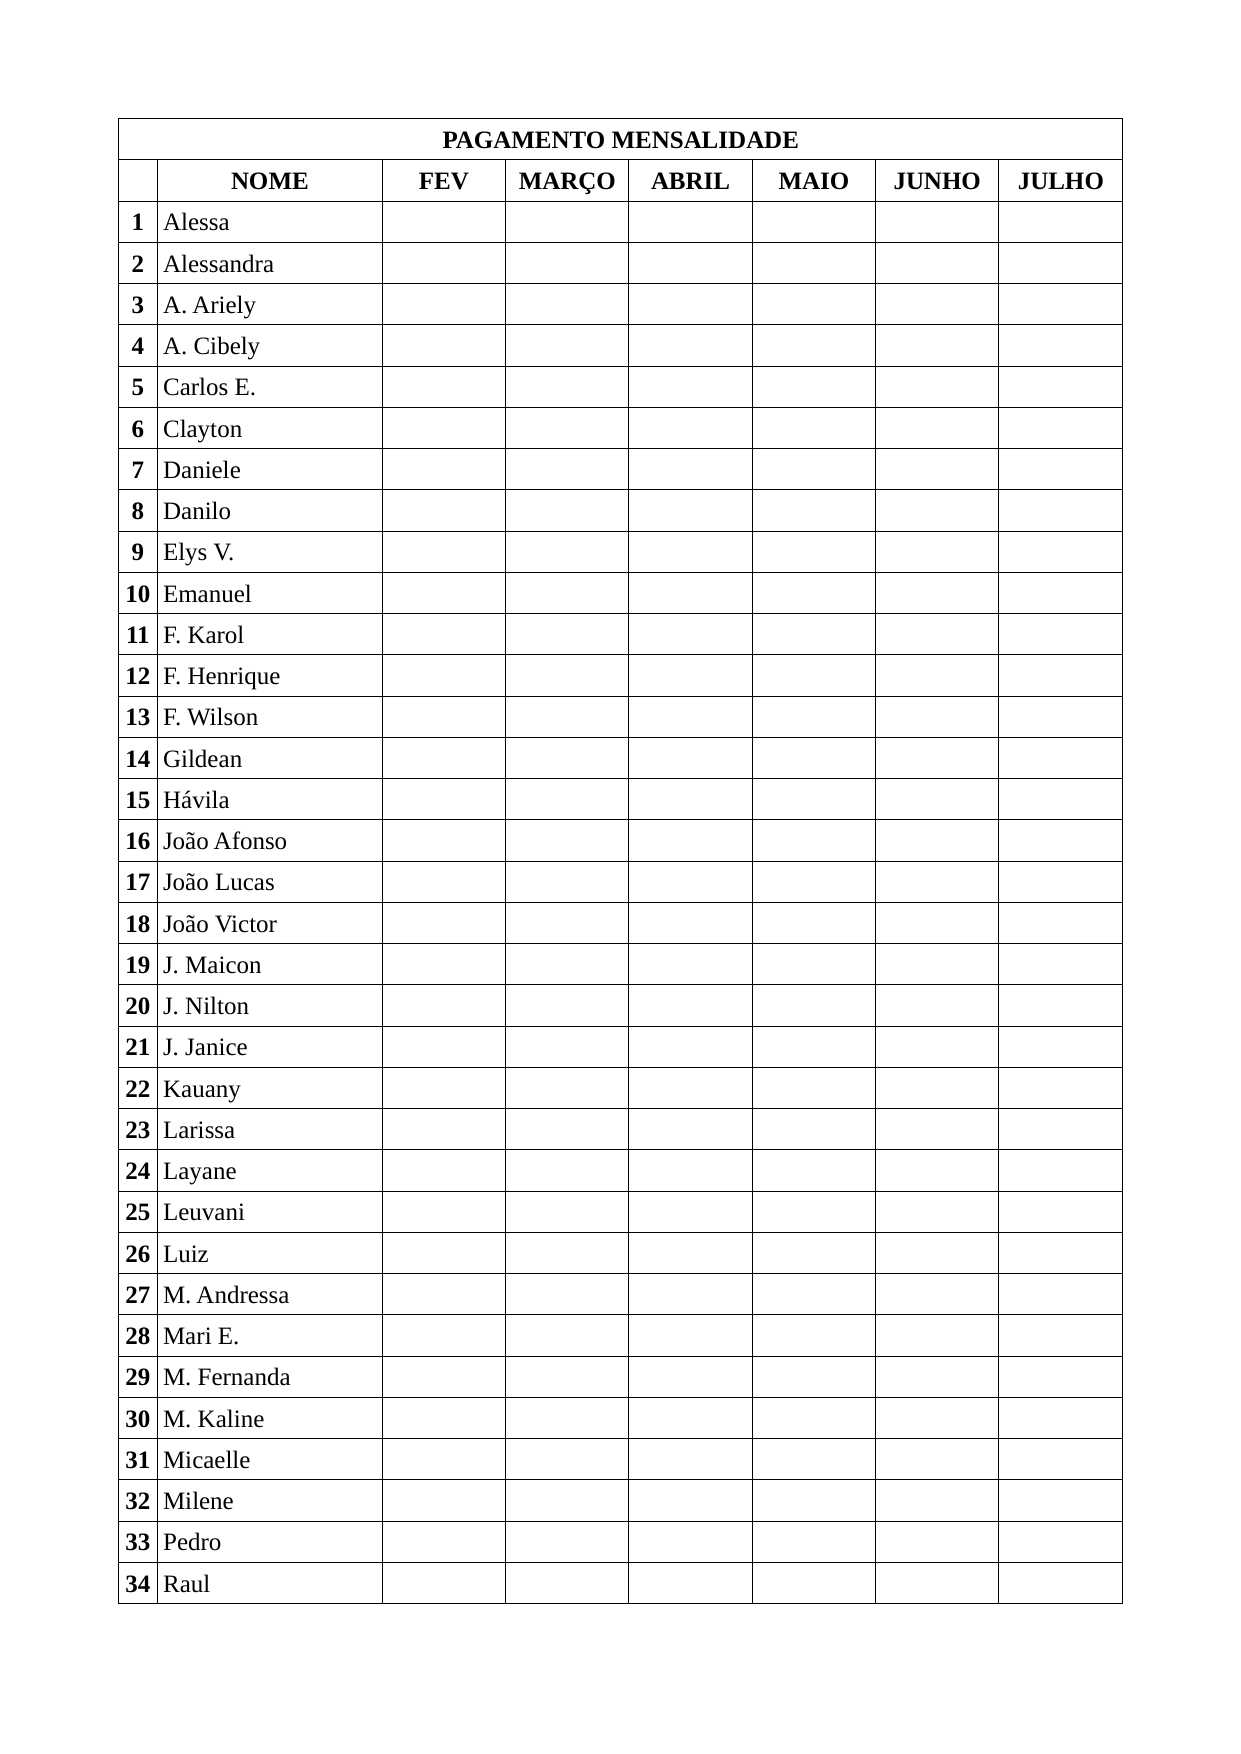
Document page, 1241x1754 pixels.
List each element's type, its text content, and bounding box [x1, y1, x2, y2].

table_cell [383, 367, 505, 407]
table_cell [999, 697, 1122, 737]
table_cell [383, 1027, 505, 1067]
table_cell 2 [119, 243, 157, 283]
table_cell [506, 1398, 628, 1438]
table_cell [506, 614, 628, 654]
table_cell [506, 1150, 628, 1191]
table_cell [999, 614, 1122, 654]
table_cell [876, 1357, 998, 1397]
table_cell [753, 1150, 875, 1191]
table_cell Elys V. [158, 532, 382, 572]
table_cell 28 [119, 1315, 157, 1356]
table_cell [753, 985, 875, 1026]
table_cell [383, 903, 505, 943]
table_cell [383, 1439, 505, 1479]
table_cell [629, 779, 752, 819]
table_cell JUNHO [876, 160, 998, 201]
table_cell [506, 738, 628, 778]
table_cell Layane [158, 1150, 382, 1191]
table_cell A. Ariely [158, 284, 382, 324]
table_cell [876, 1068, 998, 1108]
table_cell [629, 243, 752, 283]
table_cell 14 [119, 738, 157, 778]
table_cell [383, 408, 505, 448]
table_cell [119, 160, 157, 201]
table_cell Clayton [158, 408, 382, 448]
table_cell [506, 1068, 628, 1108]
table_cell [506, 697, 628, 737]
table_cell [999, 944, 1122, 984]
table_cell [506, 532, 628, 572]
table_cell [506, 1522, 628, 1562]
table_cell [753, 573, 875, 613]
table_cell [753, 202, 875, 242]
table_cell [383, 1480, 505, 1521]
table_cell [753, 1068, 875, 1108]
table_cell [753, 1192, 875, 1232]
table_cell [629, 1068, 752, 1108]
table_cell [876, 1109, 998, 1149]
table_cell [629, 1480, 752, 1521]
table_cell [876, 738, 998, 778]
table_cell 15 [119, 779, 157, 819]
table_cell [383, 1315, 505, 1356]
table_cell FEV [383, 160, 505, 201]
table_cell [753, 1439, 875, 1479]
table_cell [383, 573, 505, 613]
table_cell [506, 573, 628, 613]
table_cell [753, 1315, 875, 1356]
table_cell 3 [119, 284, 157, 324]
table_cell [753, 1109, 875, 1149]
table_cell [753, 944, 875, 984]
table_cell 19 [119, 944, 157, 984]
table_cell [506, 243, 628, 283]
table_cell [999, 449, 1122, 489]
table_cell [383, 532, 505, 572]
table_cell [383, 449, 505, 489]
table_cell [629, 284, 752, 324]
table_cell [629, 449, 752, 489]
table_cell [753, 1480, 875, 1521]
table_cell [506, 903, 628, 943]
table_cell [999, 325, 1122, 366]
table_cell [876, 1027, 998, 1067]
table_cell [506, 862, 628, 902]
table_cell Leuvani [158, 1192, 382, 1232]
table_cell [999, 1398, 1122, 1438]
table_cell [629, 1315, 752, 1356]
table_cell João Victor [158, 903, 382, 943]
table_cell [383, 202, 505, 242]
table_cell [629, 1192, 752, 1232]
table_cell [999, 1150, 1122, 1191]
table_cell [629, 1027, 752, 1067]
table_cell [876, 532, 998, 572]
table_cell [999, 573, 1122, 613]
table_cell [999, 985, 1122, 1026]
table_cell NOME [158, 160, 382, 201]
table_cell Kauany [158, 1068, 382, 1108]
table_cell [876, 1192, 998, 1232]
table_cell [876, 1150, 998, 1191]
table_cell [629, 1274, 752, 1314]
table_cell [876, 985, 998, 1026]
table_cell João Lucas [158, 862, 382, 902]
table_cell [999, 202, 1122, 242]
table_cell [753, 1233, 875, 1273]
table_cell 7 [119, 449, 157, 489]
table_cell [753, 697, 875, 737]
table_cell Alessandra [158, 243, 382, 283]
table_cell 20 [119, 985, 157, 1026]
table_cell [383, 284, 505, 324]
table_cell [383, 820, 505, 861]
table_cell 31 [119, 1439, 157, 1479]
table_cell [629, 1439, 752, 1479]
table_cell [383, 862, 505, 902]
table_cell [629, 944, 752, 984]
table_cell [753, 1563, 875, 1603]
table_cell [383, 1563, 505, 1603]
table_cell Hávila [158, 779, 382, 819]
table_cell [753, 1398, 875, 1438]
table_cell [876, 1480, 998, 1521]
table_cell [753, 449, 875, 489]
table_cell [876, 1563, 998, 1603]
table_cell [999, 1315, 1122, 1356]
table_cell [753, 284, 875, 324]
table_cell MAIO [753, 160, 875, 201]
table_cell 21 [119, 1027, 157, 1067]
table_cell [506, 1563, 628, 1603]
table_cell 16 [119, 820, 157, 861]
table_cell [629, 325, 752, 366]
table_cell [753, 738, 875, 778]
table_cell [506, 1192, 628, 1232]
table_cell [506, 1315, 628, 1356]
table_cell 27 [119, 1274, 157, 1314]
table_cell [999, 1522, 1122, 1562]
table_cell [383, 1068, 505, 1108]
table_cell [506, 944, 628, 984]
table_cell [999, 1439, 1122, 1479]
table_cell [506, 284, 628, 324]
table_cell [383, 779, 505, 819]
table_cell [629, 1563, 752, 1603]
table_cell [629, 614, 752, 654]
table_cell 11 [119, 614, 157, 654]
table_cell [876, 779, 998, 819]
table_cell [383, 243, 505, 283]
table_cell Pedro [158, 1522, 382, 1562]
table_header PAGAMENTO MENSALIDADE [119, 119, 1122, 159]
table_cell [753, 325, 875, 366]
table_cell [753, 655, 875, 696]
table_cell [876, 655, 998, 696]
table_cell [506, 820, 628, 861]
table_cell [629, 862, 752, 902]
table_cell [753, 532, 875, 572]
table_cell [629, 408, 752, 448]
table_cell [876, 862, 998, 902]
table_cell [753, 1027, 875, 1067]
table_cell [876, 243, 998, 283]
table_cell Carlos E. [158, 367, 382, 407]
table_cell [753, 779, 875, 819]
table_cell 1 [119, 202, 157, 242]
table_cell [999, 903, 1122, 943]
table_cell [629, 1357, 752, 1397]
table_cell [629, 202, 752, 242]
table_cell [876, 1439, 998, 1479]
table_cell [629, 367, 752, 407]
table_cell [383, 1233, 505, 1273]
table_cell [753, 1522, 875, 1562]
table_cell [383, 1150, 505, 1191]
table_cell [999, 1357, 1122, 1397]
table_cell [506, 779, 628, 819]
table_cell F. Henrique [158, 655, 382, 696]
table_cell [383, 1192, 505, 1232]
table_cell [999, 1274, 1122, 1314]
table_cell [383, 985, 505, 1026]
table_cell [506, 408, 628, 448]
table_cell [629, 532, 752, 572]
table_cell [629, 1233, 752, 1273]
table_cell [999, 738, 1122, 778]
table_cell [876, 573, 998, 613]
table_cell 6 [119, 408, 157, 448]
table_cell [383, 1357, 505, 1397]
table_cell [753, 903, 875, 943]
table_cell [876, 325, 998, 366]
table_cell [876, 408, 998, 448]
table_cell [999, 490, 1122, 531]
table_cell 33 [119, 1522, 157, 1562]
table_cell [999, 820, 1122, 861]
table_cell [383, 1274, 505, 1314]
table_cell [999, 1027, 1122, 1067]
table_cell [876, 903, 998, 943]
table_cell 13 [119, 697, 157, 737]
table_cell [753, 490, 875, 531]
table_cell [383, 655, 505, 696]
table_cell [383, 1398, 505, 1438]
table_cell [629, 985, 752, 1026]
table_cell [876, 449, 998, 489]
table_cell [753, 1274, 875, 1314]
table_cell [999, 367, 1122, 407]
table_cell 22 [119, 1068, 157, 1108]
table_cell Luiz [158, 1233, 382, 1273]
table_cell [876, 367, 998, 407]
table_cell [999, 532, 1122, 572]
table_cell [506, 449, 628, 489]
table_cell 23 [119, 1109, 157, 1149]
table_cell M. Fernanda [158, 1357, 382, 1397]
table_cell [876, 1274, 998, 1314]
table_cell 8 [119, 490, 157, 531]
table_cell 17 [119, 862, 157, 902]
table_cell J. Maicon [158, 944, 382, 984]
table_cell [383, 738, 505, 778]
table_cell 30 [119, 1398, 157, 1438]
table_cell J. Janice [158, 1027, 382, 1067]
table_cell 29 [119, 1357, 157, 1397]
table_cell [506, 367, 628, 407]
table_cell [383, 1522, 505, 1562]
table_cell [629, 573, 752, 613]
table_cell 12 [119, 655, 157, 696]
table_cell [629, 738, 752, 778]
table_cell 34 [119, 1563, 157, 1603]
table_cell [383, 944, 505, 984]
table_cell [629, 697, 752, 737]
table_cell [999, 862, 1122, 902]
table_cell Raul [158, 1563, 382, 1603]
table_cell [629, 1109, 752, 1149]
table_cell [999, 1233, 1122, 1273]
table_cell [999, 1192, 1122, 1232]
table_cell [753, 367, 875, 407]
table_cell 9 [119, 532, 157, 572]
table_cell [506, 985, 628, 1026]
table_cell [999, 408, 1122, 448]
table_cell [999, 1068, 1122, 1108]
table_cell [876, 1233, 998, 1273]
table_cell Emanuel [158, 573, 382, 613]
table_cell [999, 1109, 1122, 1149]
table_cell 4 [119, 325, 157, 366]
table_cell João Afonso [158, 820, 382, 861]
table_cell JULHO [999, 160, 1122, 201]
table_cell [506, 490, 628, 531]
table_cell [629, 1398, 752, 1438]
table_cell Gildean [158, 738, 382, 778]
table_cell [876, 944, 998, 984]
table_cell Mari E. [158, 1315, 382, 1356]
table_cell [876, 1315, 998, 1356]
table_cell Milene [158, 1480, 382, 1521]
table_cell [506, 1357, 628, 1397]
table_cell [753, 614, 875, 654]
table_cell Danilo [158, 490, 382, 531]
table_cell [753, 1357, 875, 1397]
table_cell [999, 1563, 1122, 1603]
table_cell Larissa [158, 1109, 382, 1149]
table_cell [876, 1398, 998, 1438]
table_cell [753, 243, 875, 283]
table_cell [753, 862, 875, 902]
table_cell [506, 1109, 628, 1149]
table_cell [506, 1027, 628, 1067]
table_cell [753, 408, 875, 448]
table_cell [629, 1522, 752, 1562]
table_cell 24 [119, 1150, 157, 1191]
table_cell [999, 284, 1122, 324]
table_cell [876, 697, 998, 737]
table_cell [506, 1274, 628, 1314]
table_cell [629, 655, 752, 696]
table_cell [506, 655, 628, 696]
table_cell [999, 779, 1122, 819]
table_cell [629, 820, 752, 861]
table_cell Daniele [158, 449, 382, 489]
table_cell [999, 1480, 1122, 1521]
table_cell [629, 903, 752, 943]
table_cell [383, 1109, 505, 1149]
table_cell [383, 490, 505, 531]
table_cell [999, 243, 1122, 283]
table_cell M. Andressa [158, 1274, 382, 1314]
table_cell 25 [119, 1192, 157, 1232]
table_cell [629, 1150, 752, 1191]
table_cell M. Kaline [158, 1398, 382, 1438]
table_cell [506, 1439, 628, 1479]
table_cell [506, 1233, 628, 1273]
table_cell A. Cibely [158, 325, 382, 366]
table_cell Micaelle [158, 1439, 382, 1479]
table_cell [876, 820, 998, 861]
table_cell [506, 1480, 628, 1521]
table_cell [876, 202, 998, 242]
table_cell [383, 325, 505, 366]
table_cell [999, 655, 1122, 696]
table_cell F. Wilson [158, 697, 382, 737]
table_cell Alessa [158, 202, 382, 242]
table_cell 32 [119, 1480, 157, 1521]
table_cell [876, 1522, 998, 1562]
table_cell MARÇO [506, 160, 628, 201]
table_cell ABRIL [629, 160, 752, 201]
table_cell F. Karol [158, 614, 382, 654]
table_cell [876, 614, 998, 654]
table_cell 26 [119, 1233, 157, 1273]
table_cell [629, 490, 752, 531]
table_cell [876, 490, 998, 531]
table_cell 10 [119, 573, 157, 613]
table_cell [506, 202, 628, 242]
table_cell [383, 614, 505, 654]
table_cell 18 [119, 903, 157, 943]
table_cell 5 [119, 367, 157, 407]
table_cell [753, 820, 875, 861]
table_cell J. Nilton [158, 985, 382, 1026]
table_cell [383, 697, 505, 737]
table_cell [876, 284, 998, 324]
table_cell [506, 325, 628, 366]
